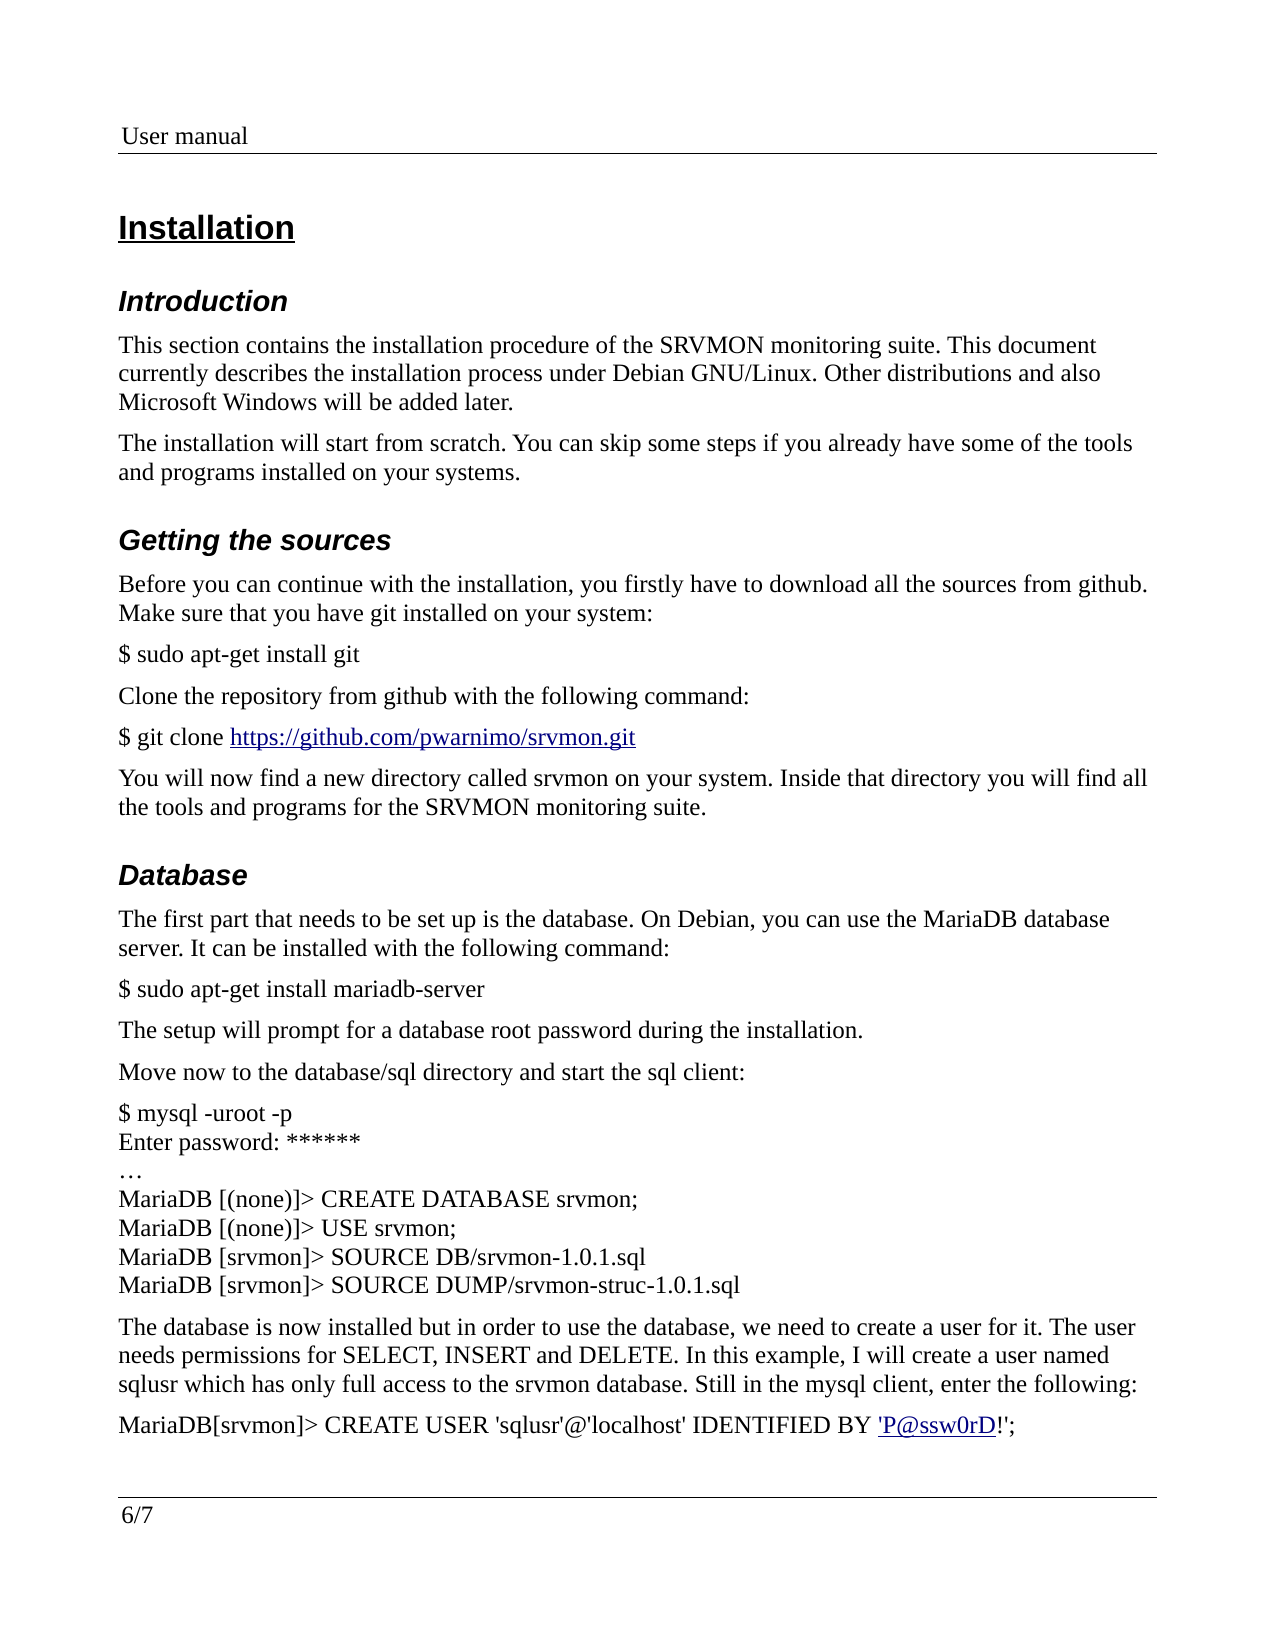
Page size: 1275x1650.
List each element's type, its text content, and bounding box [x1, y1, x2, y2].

subtitle Introduction [118, 284, 1157, 317]
text Clone the repository from github with the following command: [118, 681, 1157, 709]
text The installation will start from scratch. You can skip some steps if you already have some of the tools and programs installed on your systems. [118, 428, 1157, 486]
text This section contains the installation procedure of the SRVMON monitoring suite. This document currently describes the installation process under Debian GNU/Linux. Other distributions and also Microsoft Windows will be added later. [118, 330, 1157, 416]
text MariaDB[srvmon]> CREATE USER 'sqlusr'@'localhost' IDENTIFIED BY 'P@ssw0rD!'; [118, 1411, 1157, 1439]
text The setup will prompt for a database root password during the installation. [118, 1016, 1157, 1044]
text The first part that needs to be set up is the database. On Debian, you can use the MariaDB database server. It can be installed with the following command: [118, 904, 1157, 962]
text $ sudo apt-get install mariadb-server [118, 974, 1157, 1003]
text You will now find a new directory called srvmon on your system. Inside that directory you will find all the tools and programs for the SRVMON monitoring suite. [118, 763, 1157, 821]
text Before you can continue with the installation, you firstly have to download all the sources from github. Make sure that you have git installed on your system: [118, 569, 1157, 627]
subtitle Database [118, 858, 1157, 892]
text Move now to the database/sql directory and start the sql client: [118, 1057, 1157, 1086]
text $ mysql -uroot -p Enter password: ****** … MariaDB [(none)]> CREATE DATABASE srvmon; MariaDB [(none)]> USE srvmon; MariaDB [srvmon]> SOURCE DB/srvmon-1.0.1.sql MariaDB [srvmon]> SOURCE DUMP/srvmon-struc-1.0.1.sql [118, 1098, 1157, 1299]
text $ git clone https://github.com/pwarnimo/srvmon.git [118, 722, 1157, 751]
subtitle Installation [118, 207, 1157, 246]
text $ sudo apt-get install git [118, 639, 1157, 668]
subtitle Getting the sources [118, 523, 1157, 557]
text The database is now installed but in order to use the database, we need to create a user for it. The user needs permissions for SELECT, INSERT and DELETE. In this example, I will create a user named sqlusr which has only full access to the srvmon database. Still in the mysql client, enter the following: [118, 1312, 1157, 1398]
